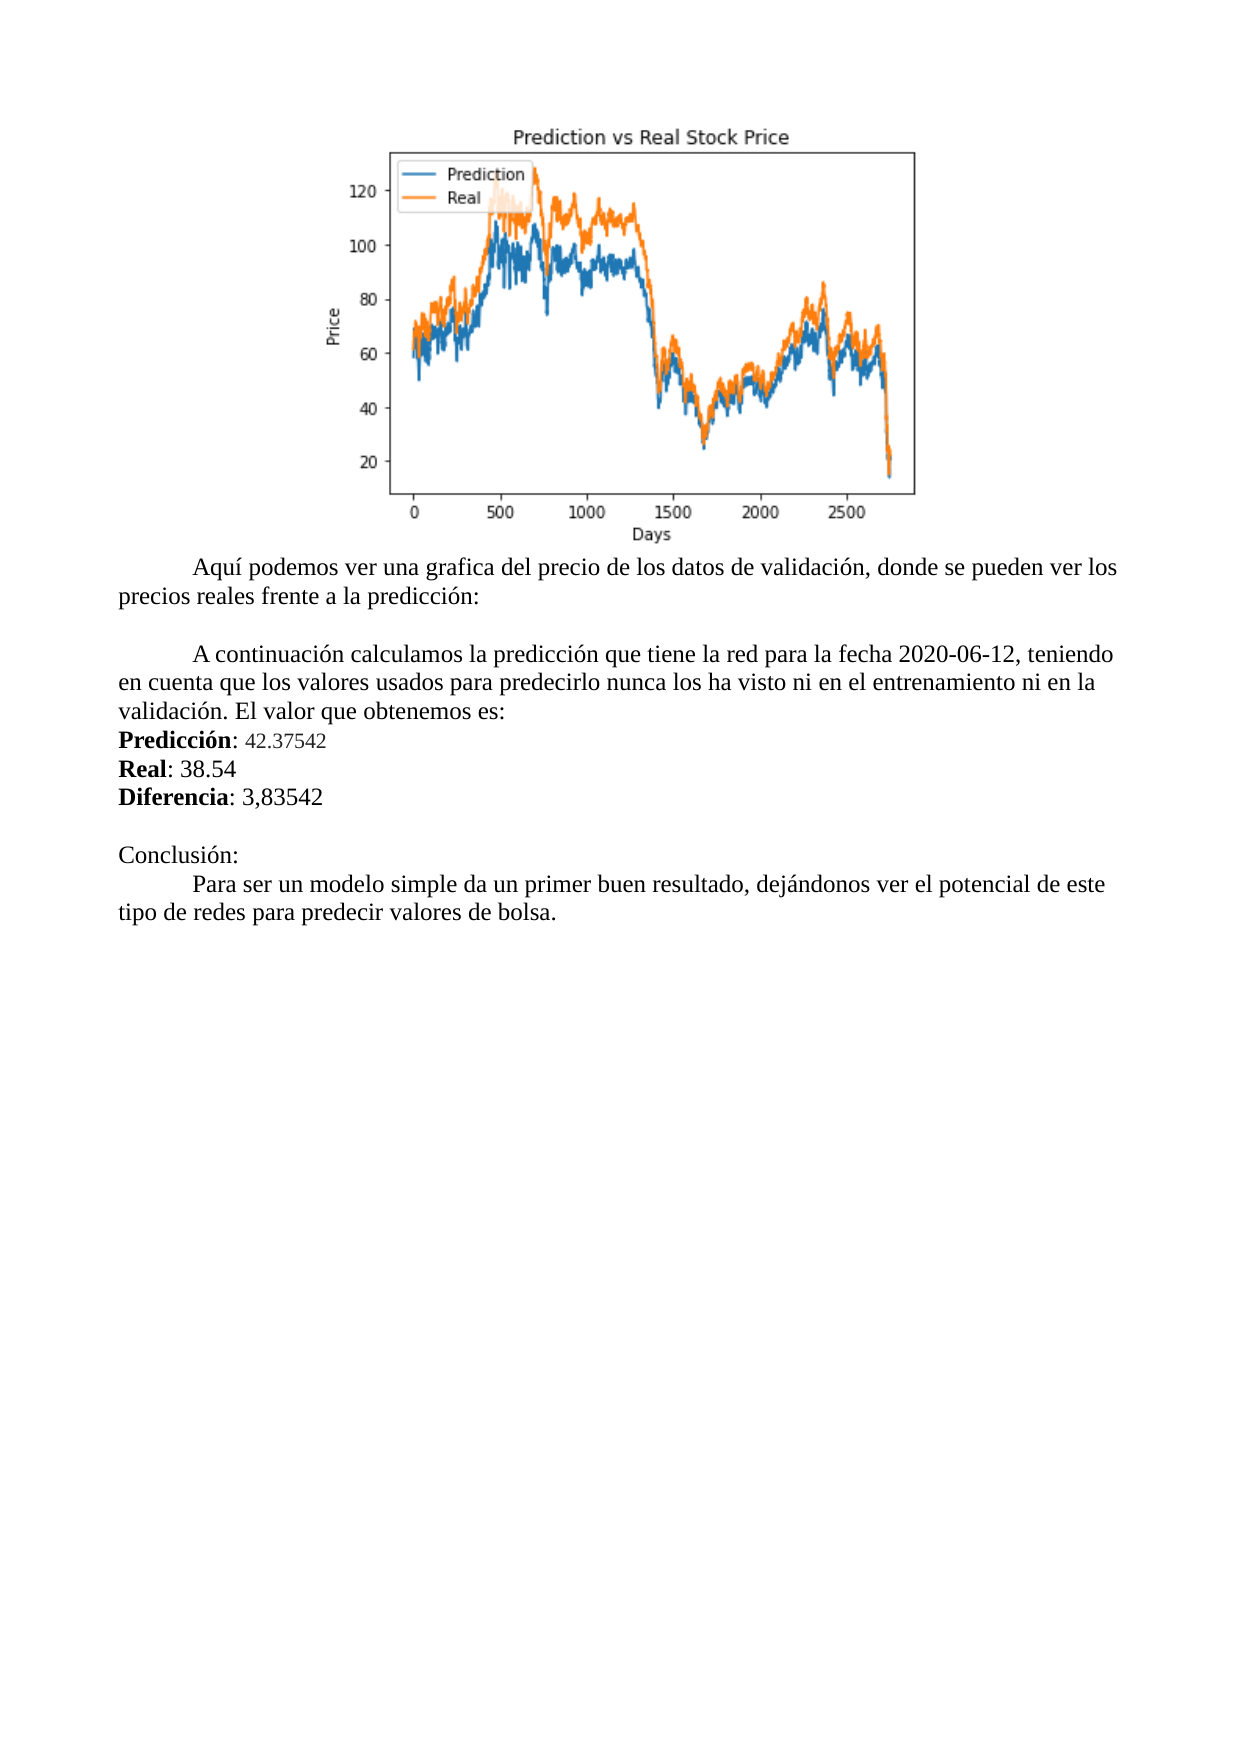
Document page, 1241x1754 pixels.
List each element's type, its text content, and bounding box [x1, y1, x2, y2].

text Aquí podemos ver una grafica del precio de los datos de validación, donde se pueden ver los precios reales frente a la predicción: [118, 118, 1122, 610]
text Real: 38.54 [118, 754, 1122, 782]
text Diferencia: 3,83542 [118, 782, 1122, 811]
text A continuación calculamos la predicción que tiene la red para la fecha 2020-06-12, teniendo en cuenta que los valores usados para predecirlo nunca los ha visto ni en el entrenamiento ni en la validación. El valor que obtenemos es: [118, 639, 1122, 725]
text Conclusión: [118, 840, 1122, 869]
picture [316, 118, 924, 553]
text Predicción: 42.37542 [118, 725, 1122, 754]
text Para ser un modelo simple da un primer buen resultado, dejándonos ver el potencial de este tipo de redes para predecir valores de bolsa. [118, 869, 1122, 926]
